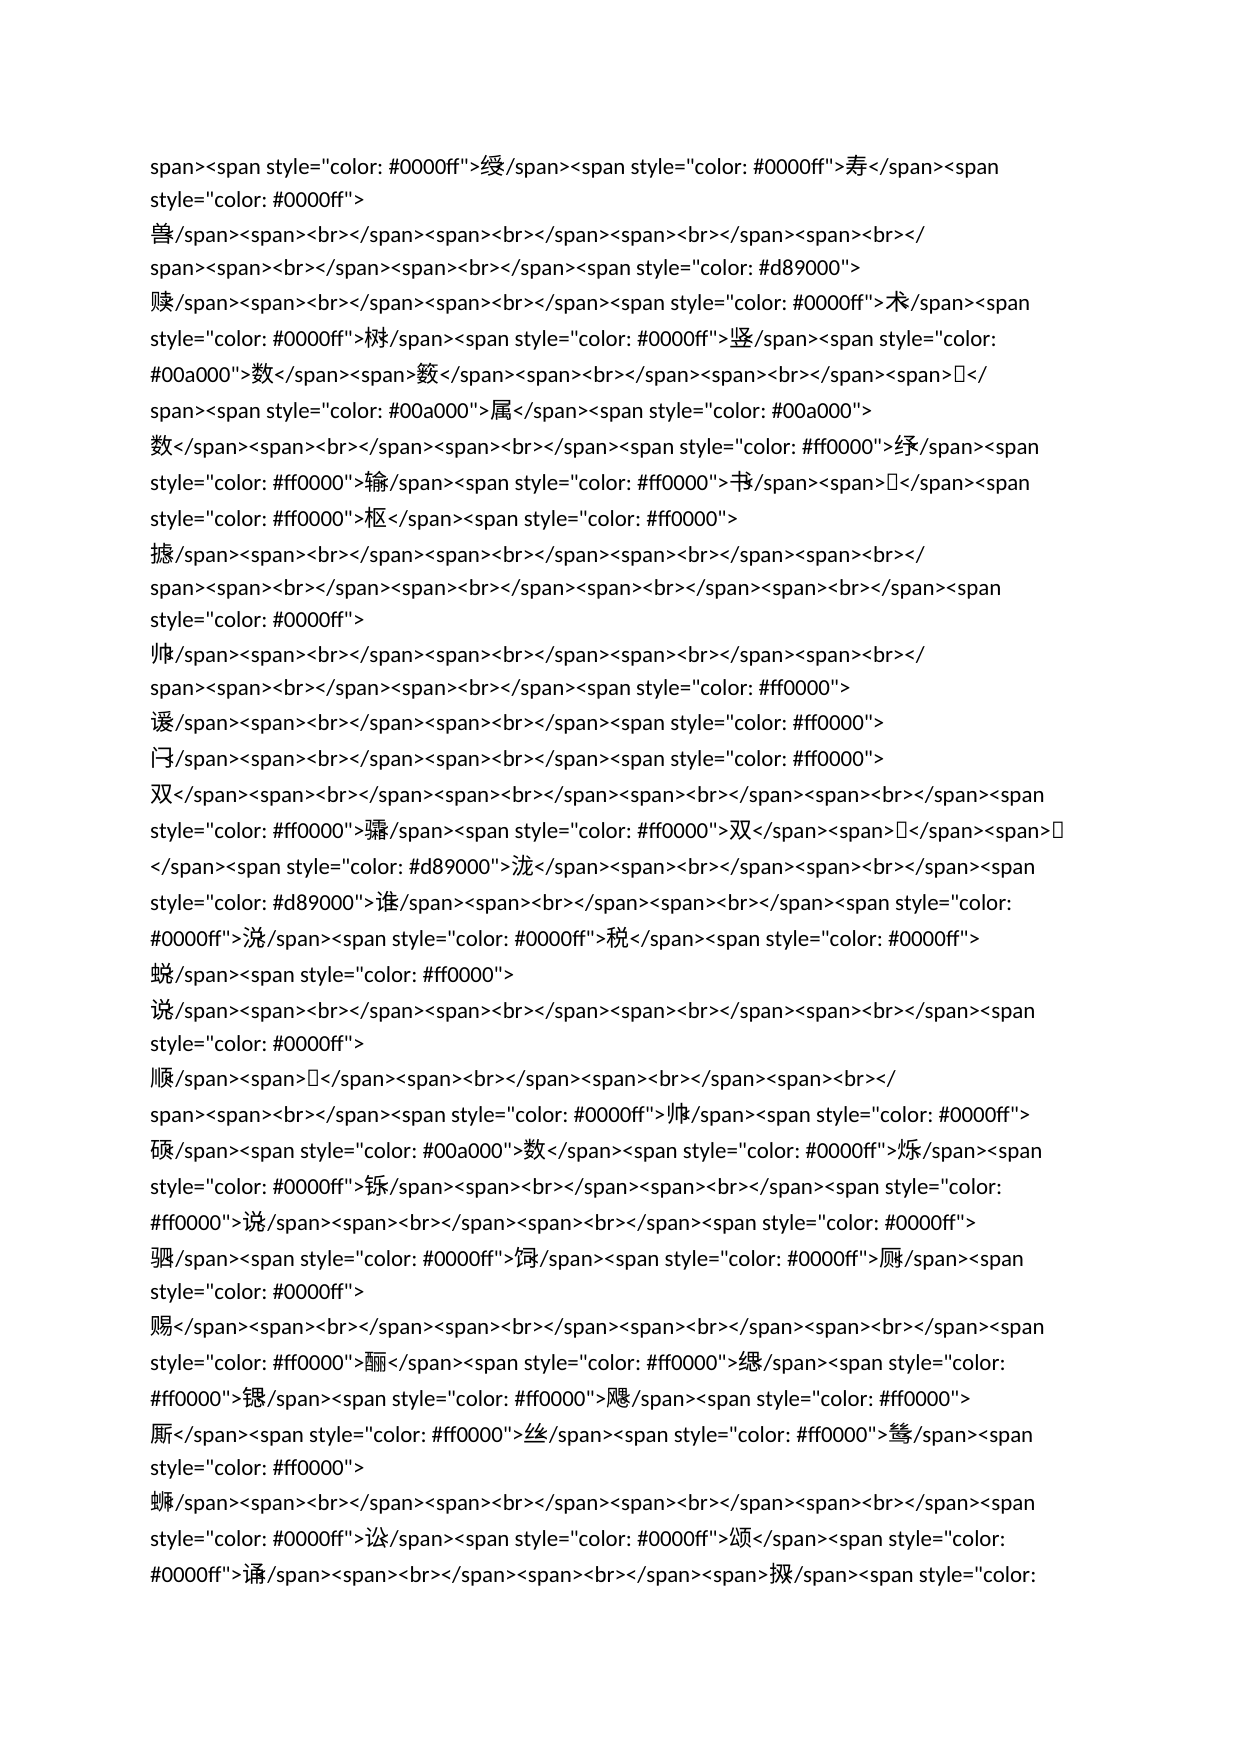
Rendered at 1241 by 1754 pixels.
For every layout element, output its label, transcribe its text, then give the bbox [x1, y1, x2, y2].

text span><span style="color: #0000ff">绶</span><span style="color: #0000ff">寿</span><span style="color: #0000ff">兽</span><span><br></span><span><br></span><span><br></span><span><br></span><span><br></span><span><br></span><span style="color: #d89000">赎</span><span><br></span><span><br></span><span style="color: #0000ff">术</span><span style="color: #0000ff">树</span><span style="color: #0000ff">竖</span><span style="color: #00a000">数</span><span>䉤</span><span><br></span><span><br></span><span>𫉄</span><span style="color: #00a000">属</span><span style="color: #00a000">数</span><span><br></span><span><br></span><span style="color: #ff0000">纾</span><span style="color: #ff0000">输</span><span style="color: #ff0000">书</span><span>𦈌</span><span style="color: #ff0000">枢</span><span style="color: #ff0000">摅</span><span><br></span><span><br></span><span><br></span><span><br></span><span><br></span><span><br></span><span><br></span><span><br></span><span style="color: #0000ff">帅</span><span><br></span><span><br></span><span><br></span><span><br></span><span><br></span><span><br></span><span style="color: #ff0000">谖</span><span><br></span><span><br></span><span style="color: #ff0000">闩</span><span><br></span><span><br></span><span style="color: #ff0000">双</span><span><br></span><span><br></span><span><br></span><span><br></span><span style="color: #ff0000">骦</span><span style="color: #ff0000">双</span><span>𫁷</span><span>𨇯</span><span style="color: #d89000">泷</span><span><br></span><span><br></span><span style="color: #d89000">谁</span><span><br></span><span><br></span><span style="color: #0000ff">涚</span><span style="color: #0000ff">税</span><span style="color: #0000ff">蜕</span><span style="color: #ff0000">说</span><span><br></span><span><br></span><span><br></span><span><br></span><span style="color: #0000ff">顺</span><span>𥆧</span><span><br></span><span><br></span><span><br></span><span><br></span><span style="color: #0000ff">帅</span><span style="color: #0000ff">硕</span><span style="color: #00a000">数</span><span style="color: #0000ff">烁</span><span style="color: #0000ff">铄</span><span><br></span><span><br></span><span style="color: #ff0000">说</span><span><br></span><span><br></span><span style="color: #0000ff">驷</span><span style="color: #0000ff">饲</span><span style="color: #0000ff">厕</span><span style="color: #0000ff">赐</span><span><br></span><span><br></span><span><br></span><span><br></span><span style="color: #ff0000">酾</span><span style="color: #ff0000">缌</span><span style="color: #ff0000">锶</span><span style="color: #ff0000">飔</span><span style="color: #ff0000">厮</span><span style="color: #ff0000">丝</span><span style="color: #ff0000">鸶</span><span style="color: #ff0000">蛳</span><span><br></span><span><br></span><span><br></span><span><br></span><span style="color: #0000ff">讼</span><span style="color: #0000ff">颂</span><span style="color: #0000ff">诵</span><span><br></span><span><br></span><span>㧐</span><span style="color: [150, 150, 1090, 1589]
